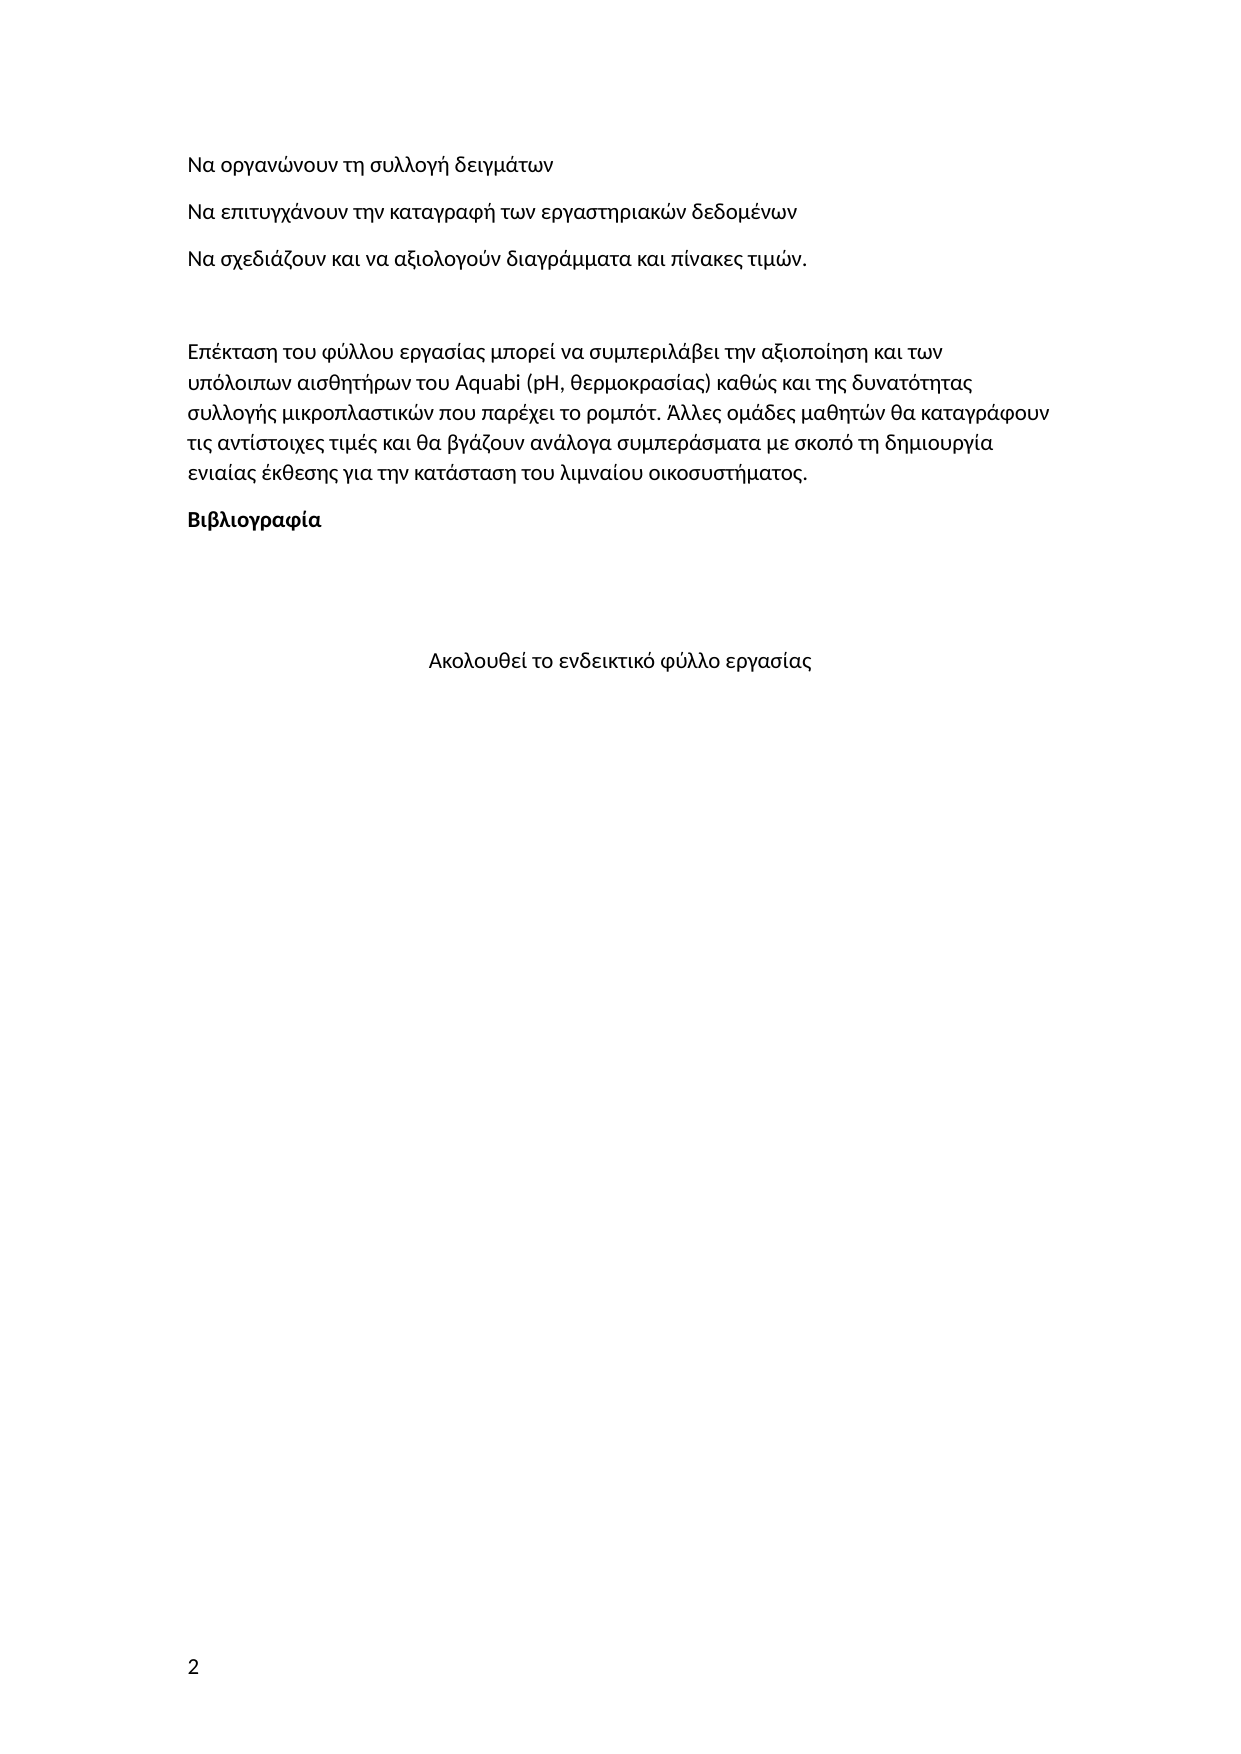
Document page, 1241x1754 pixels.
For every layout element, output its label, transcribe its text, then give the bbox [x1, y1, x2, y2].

text Επέκταση του φύλλου εργασίας μπορεί να συμπεριλάβει την αξιοποίηση και των υπόλοιπων αισθητήρων του Aquabi (pH, θερμοκρασίας) καθώς και της δυνατότητας συλλογής μικροπλαστικών που παρέχει το ρομπότ. Άλλες ομάδες μαθητών θα καταγράφουν τις αντίστοιχες τιμές και θα βγάζουν ανάλογα συμπεράσματα με σκοπό τη δημιουργία ενιαίας έκθεσης για την κατάσταση του λιμναίου οικοσυστήματος. [187, 337, 1053, 486]
text Να επιτυγχάνουν την καταγραφή των εργαστηριακών δεδομένων [187, 197, 1053, 225]
text Ακολουθεί το ενδεικτικό φύλλο εργασίας [187, 646, 1053, 674]
text Να οργανώνουν τη συλλογή δειγμάτων [187, 150, 1053, 178]
text Να σχεδιάζουν και να αξιολογούν διαγράμματα και πίνακες τιμών. [187, 244, 1053, 272]
text Βιβλιογραφία [187, 505, 1053, 533]
